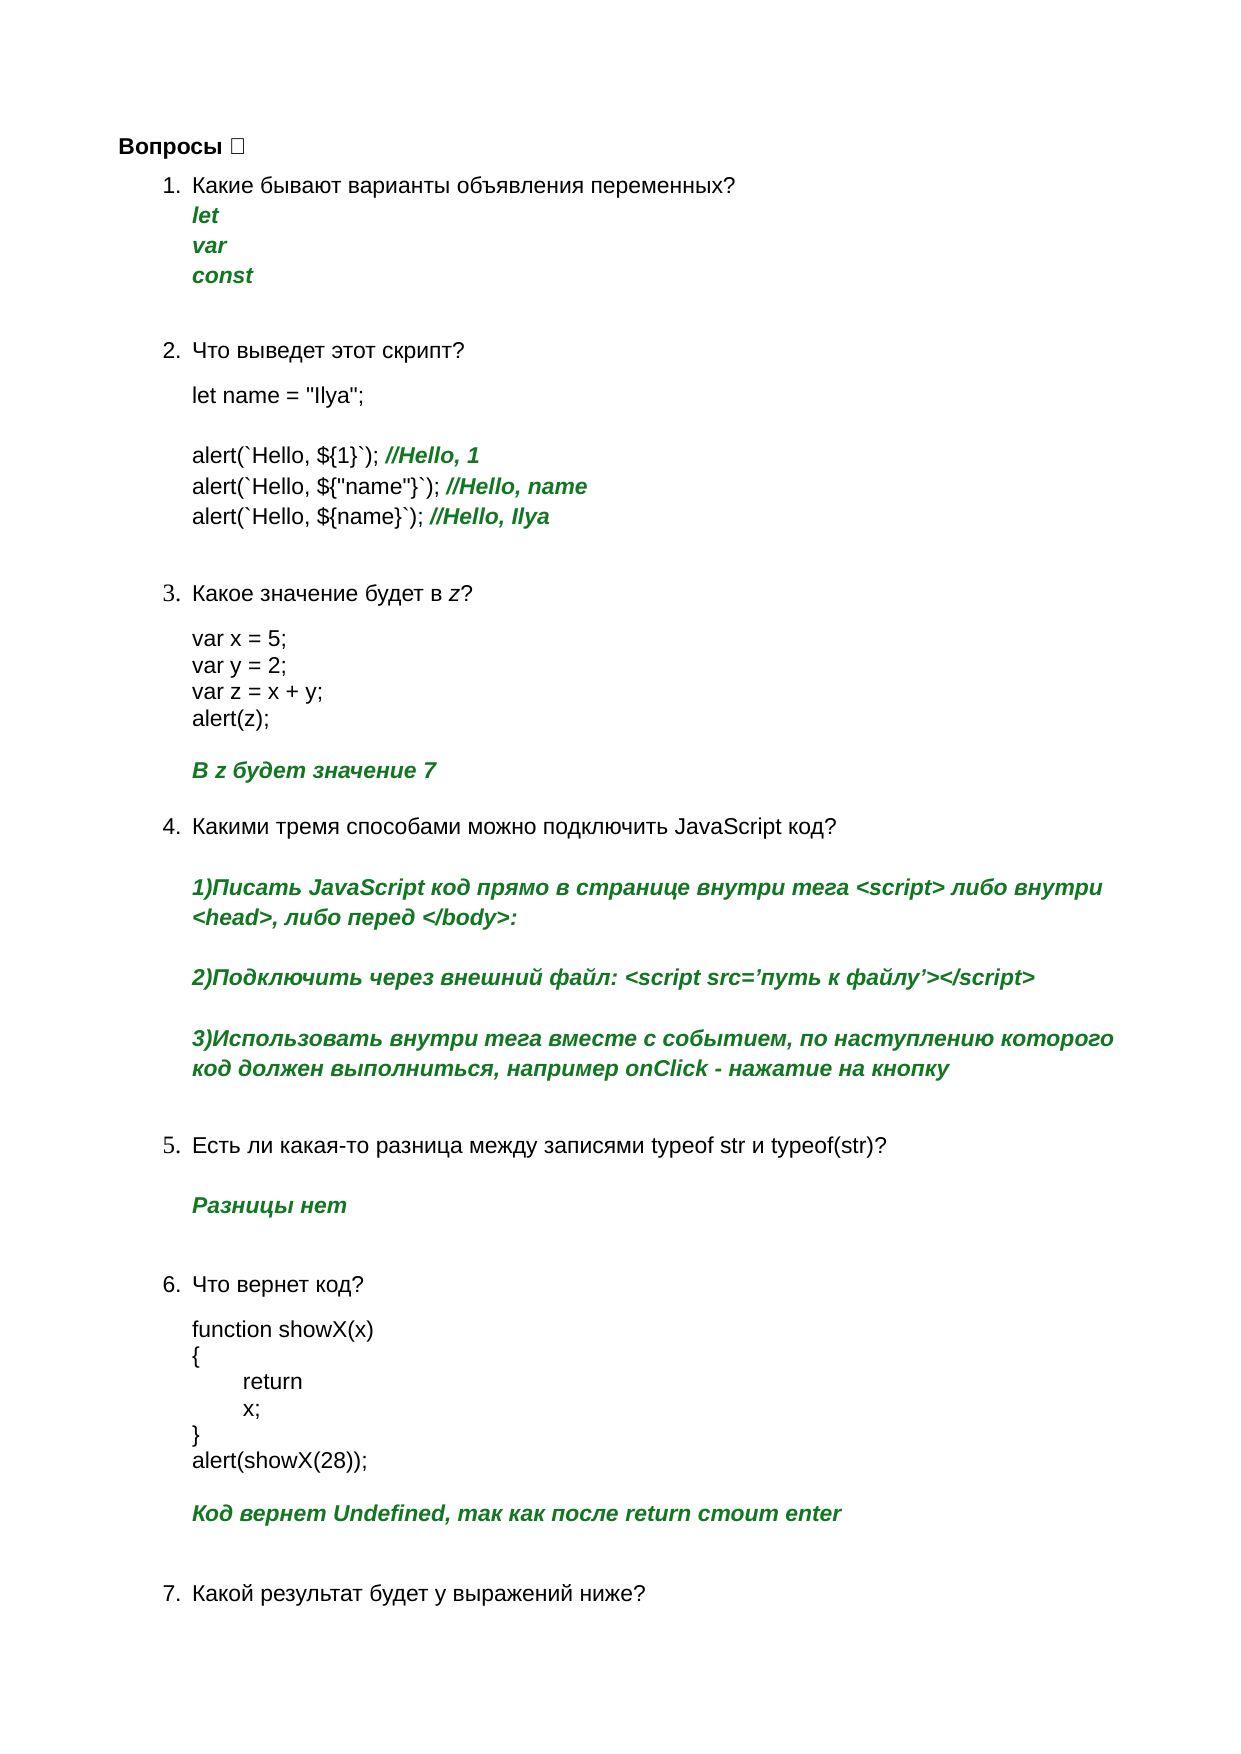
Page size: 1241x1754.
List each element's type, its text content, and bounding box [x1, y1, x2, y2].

list Какими тремя способами можно подключить JavaScript код? 1)Писать JavaScript код прямо в странице внутри тега <script> либо внутри <head>, либо перед </body>: 2)Подключить через внешний файл: <script src=’путь к файлу’></script> 3)Использовать внутри тега вместе с событием, по наступлению которого код должен выполниться, например onClick - нажатие на кнопку [162, 813, 1122, 1111]
list Что вернет код? [162, 1271, 1122, 1297]
list var x = 5; [162, 625, 1122, 652]
list Есть ли какая-то разница между записями typeof str и typeof(str)? Разницы нет [162, 1130, 1122, 1252]
list x; [162, 1394, 1122, 1421]
list Что выведет этот скрипт? [162, 337, 1122, 363]
list return [162, 1368, 1122, 1394]
list alert(showX(28)); Код вернет Undefined, так как после return стоит enter [162, 1447, 1122, 1550]
list Какие бывают варианты объявления переменных? let var const [162, 172, 1122, 319]
list var y = 2; [162, 652, 1122, 678]
list } [162, 1421, 1122, 1447]
list var z = x + y; [162, 678, 1122, 704]
subtitle Вопросы 💎 [118, 133, 1122, 159]
list Какое значение будет в z? [162, 578, 1122, 607]
list let name = "Ilya"; alert(`Hello, ${1}`); //Hello, 1 alert(`Hello, ${"name"}`); //Hello, name alert(`Hello, ${name}`); //Hello, Ilya [162, 382, 1122, 559]
list Какой результат будет у выражений ниже? [162, 1579, 1122, 1606]
list function showX(x) [162, 1316, 1122, 1342]
list { [162, 1342, 1122, 1368]
list alert(z); В z будет значение 7 [162, 704, 1122, 783]
